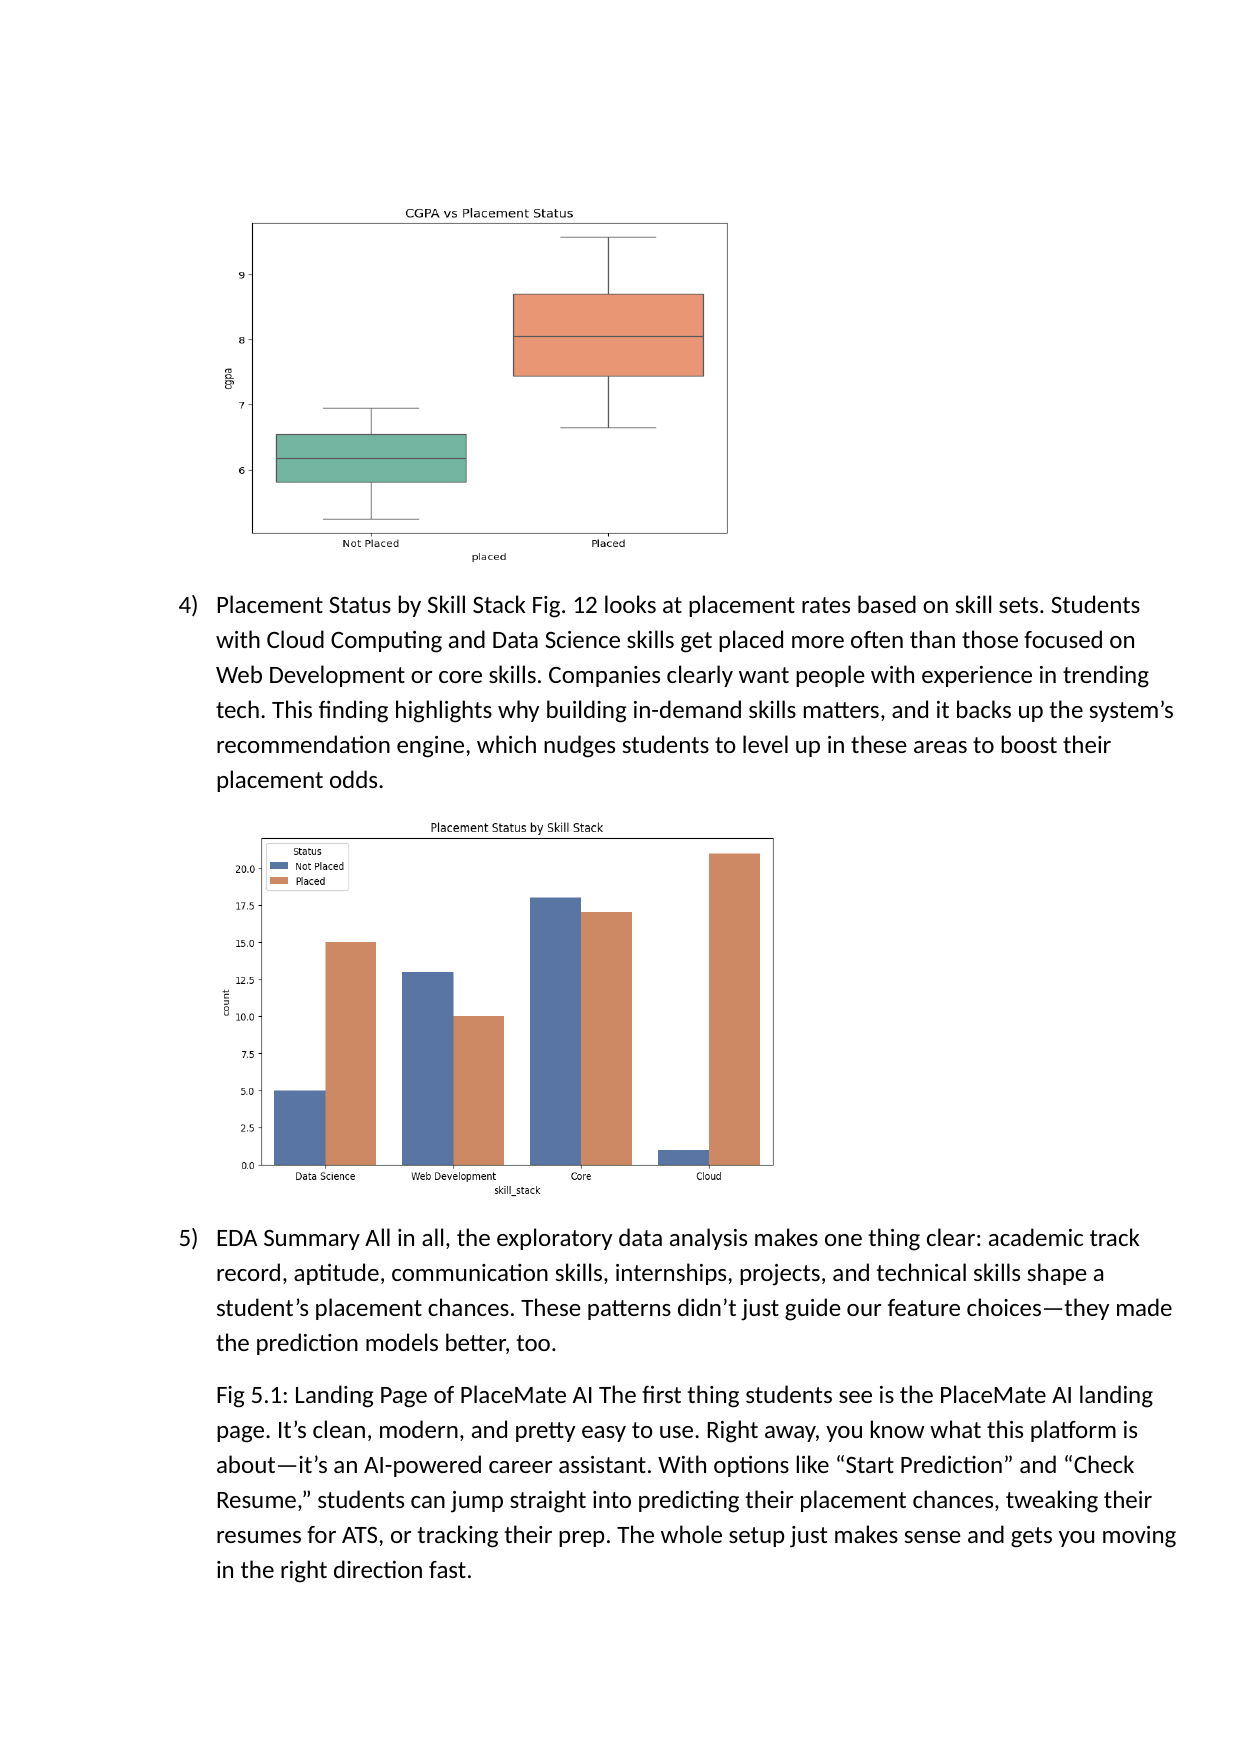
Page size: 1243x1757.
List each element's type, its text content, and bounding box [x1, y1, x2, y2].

list Placement Status by Skill Stack Fig. 12 looks at placement rates based on skill sets. Students with Cloud Computing and Data Science skills get placed more often than those focused on Web Development or core skills. Companies clearly want people with experience in trending tech. This finding highlights why building in-demand skills matters, and it backs up the system’s recommendation engine, which nudges students to level up in these areas to boost their placement odds. [178, 589, 1184, 794]
list EDA Summary All in all, the exploratory data analysis makes one thing clear: academic track record, aptitude, communication skills, internships, projects, and technical skills shape a student’s placement chances. These patterns didn’t just guide our feature choices—they made the prediction models better, too. [178, 1223, 1184, 1358]
list Fig 5.1: Landing Page of PlaceMate AI The first thing students see is the PlaceMate AI landing page. It’s clean, modern, and pretty easy to use. Right away, you know what this platform is about—it’s an AI-powered career assistant. With options like “Start Prediction” and “Check Resume,” students can jump straight into predicting their placement chances, tweaking their resumes for ATS, or tracking their prep. The whole setup just makes sense and gets you moving in the right direction fast. [216, 1379, 1184, 1585]
